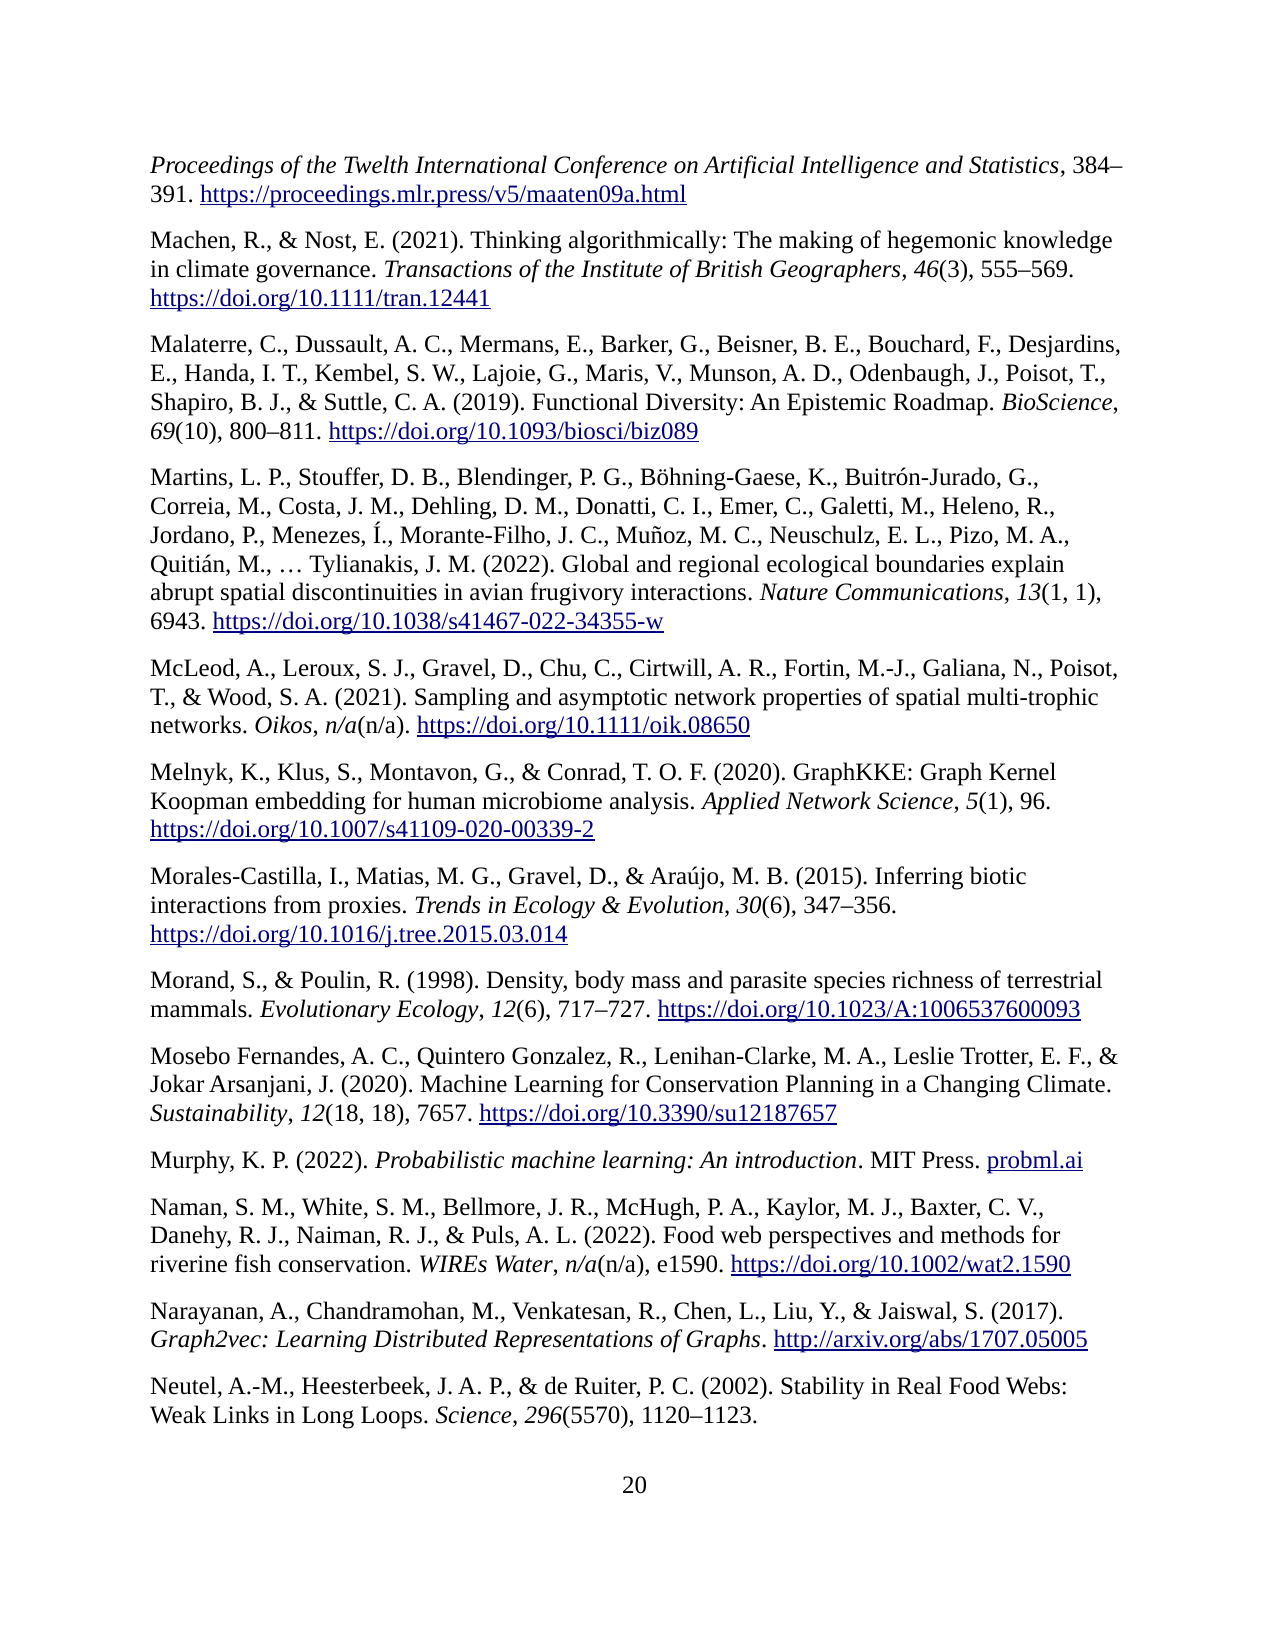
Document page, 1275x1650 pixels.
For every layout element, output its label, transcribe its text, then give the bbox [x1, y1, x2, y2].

text Neutel, A.-M., Heesterbeek, J. A. P., & de Ruiter, P. C. (2002). Stability in Real Food Webs: Weak Links in Long Loops. Science, 296(5570), 1120–1123. [150, 1371, 1125, 1429]
text Martins, L. P., Stouffer, D. B., Blendinger, P. G., Böhning-Gaese, K., Buitrón-Jurado, G., Correia, M., Costa, J. M., Dehling, D. M., Donatti, C. I., Emer, C., Galetti, M., Heleno, R., Jordano, P., Menezes, Í., Morante-Filho, J. C., Muñoz, M. C., Neuschulz, E. L., Pizo, M. A., Quitián, M., … Tylianakis, J. M. (2022). Global and regional ecological boundaries explain abrupt spatial discontinuities in avian frugivory interactions. Nature Communications, 13(1, 1), 6943. https://doi.org/10.1038/s41467-022-34355-w [150, 462, 1125, 635]
text McLeod, A., Leroux, S. J., Gravel, D., Chu, C., Cirtwill, A. R., Fortin, M.-J., Galiana, N., Poisot, T., & Wood, S. A. (2021). Sampling and asymptotic network properties of spatial multi-trophic networks. Oikos, n/a(n/a). https://doi.org/10.1111/oik.08650 [150, 653, 1125, 739]
text Proceedings of the Twelth International Conference on Artificial Intelligence and Statistics, 384–391. https://proceedings.mlr.press/v5/maaten09a.html [150, 150, 1125, 207]
text Mosebo Fernandes, A. C., Quintero Gonzalez, R., Lenihan-Clarke, M. A., Leslie Trotter, E. F., & Jokar Arsanjani, J. (2020). Machine Learning for Conservation Planning in a Changing Climate. Sustainability, 12(18, 18), 7657. https://doi.org/10.3390/su12187657 [150, 1041, 1125, 1127]
text Narayanan, A., Chandramohan, M., Venkatesan, R., Chen, L., Liu, Y., & Jaiswal, S. (2017). Graph2vec: Learning Distributed Representations of Graphs. http://arxiv.org/abs/1707.05005 [150, 1296, 1125, 1353]
text Melnyk, K., Klus, S., Montavon, G., & Conrad, T. O. F. (2020). GraphKKE: Graph Kernel Koopman embedding for human microbiome analysis. Applied Network Science, 5(1), 96. https://doi.org/10.1007/s41109-020-00339-2 [150, 757, 1125, 843]
text Naman, S. M., White, S. M., Bellmore, J. R., McHugh, P. A., Kaylor, M. J., Baxter, C. V., Danehy, R. J., Naiman, R. J., & Puls, A. L. (2022). Food web perspectives and methods for riverine fish conservation. WIREs Water, n/a(n/a), e1590. https://doi.org/10.1002/wat2.1590 [150, 1192, 1125, 1278]
text Morand, S., & Poulin, R. (1998). Density, body mass and parasite species richness of terrestrial mammals. Evolutionary Ecology, 12(6), 717–727. https://doi.org/10.1023/A:1006537600093 [150, 965, 1125, 1023]
text Murphy, K. P. (2022). Probabilistic machine learning: An introduction. MIT Press. probml.ai [150, 1145, 1125, 1174]
text Morales-Castilla, I., Matias, M. G., Gravel, D., & Araújo, M. B. (2015). Inferring biotic interactions from proxies. Trends in Ecology & Evolution, 30(6), 347–356. https://doi.org/10.1016/j.tree.2015.03.014 [150, 861, 1125, 947]
text Machen, R., & Nost, E. (2021). Thinking algorithmically: The making of hegemonic knowledge in climate governance. Transactions of the Institute of British Geographers, 46(3), 555–569. https://doi.org/10.1111/tran.12441 [150, 225, 1125, 312]
text Malaterre, C., Dussault, A. C., Mermans, E., Barker, G., Beisner, B. E., Bouchard, F., Desjardins, E., Handa, I. T., Kembel, S. W., Lajoie, G., Maris, V., Munson, A. D., Odenbaugh, J., Poisot, T., Shapiro, B. J., & Suttle, C. A. (2019). Functional Diversity: An Epistemic Roadmap. BioScience, 69(10), 800–811. https://doi.org/10.1093/biosci/biz089 [150, 329, 1125, 444]
